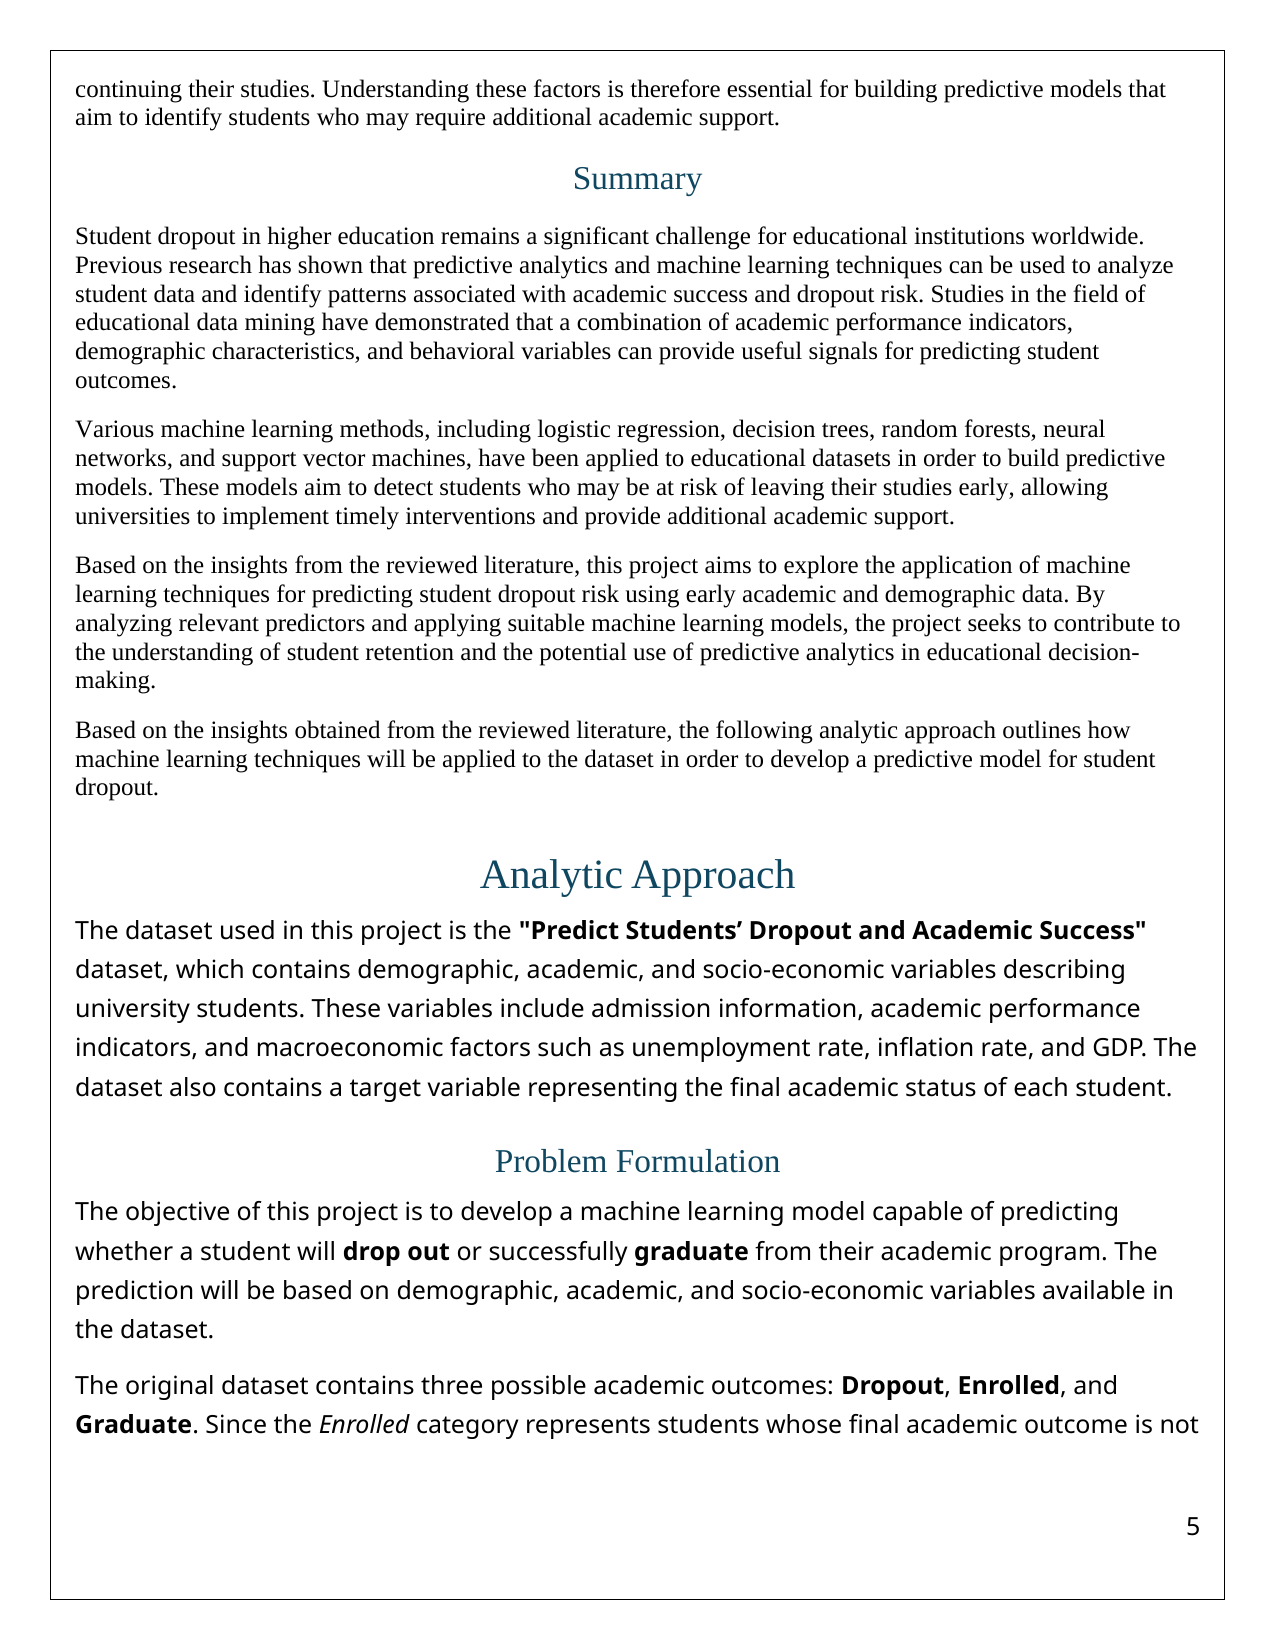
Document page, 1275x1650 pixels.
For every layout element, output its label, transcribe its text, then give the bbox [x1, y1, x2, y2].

text The original dataset contains three possible academic outcomes: Dropout, Enrolled, and Graduate. Since the Enrolled category represents students whose final academic outcome is not [75, 1367, 1200, 1441]
text The dataset used in this project is the "Predict Students’ Dropout and Academic Success" dataset, which contains demographic, academic, and socio-economic variables describing university students. These variables include admission information, academic performance indicators, and macroeconomic factors such as unemployment rate, inflation rate, and GDP. The dataset also contains a target variable representing the final academic status of each student. [75, 912, 1200, 1103]
text Student dropout in higher education remains a significant challenge for educational institutions worldwide. Previous research has shown that predictive analytics and machine learning techniques can be used to analyze student data and identify patterns associated with academic success and dropout risk. Studies in the field of educational data mining have demonstrated that a combination of academic performance indicators, demographic characteristics, and behavioral variables can provide useful signals for predicting student outcomes. [75, 221, 1200, 394]
subtitle Problem Formulation [75, 1142, 1200, 1180]
text Based on the insights from the reviewed literature, this project aims to explore the application of machine learning techniques for predicting student dropout risk using early academic and demographic data. By analyzing relevant predictors and applying suitable machine learning models, the project seeks to contribute to the understanding of student retention and the potential use of predictive analytics in educational decision-making. [75, 550, 1200, 694]
subtitle Analytic Approach [75, 849, 1200, 897]
text Various machine learning methods, including logistic regression, decision trees, random forests, neural networks, and support vector machines, have been applied to educational datasets in order to build predictive models. These models aim to detect students who may be at risk of leaving their studies early, allowing universities to implement timely interventions and provide additional academic support. [75, 414, 1200, 529]
subtitle Summary [75, 158, 1200, 197]
text The objective of this project is to develop a machine learning model capable of predicting whether a student will drop out or successfully graduate from their academic program. The prediction will be based on demographic, academic, and socio-economic variables available in the dataset. [75, 1194, 1200, 1346]
text continuing their studies. Understanding these factors is therefore essential for building predictive models that aim to identify students who may require additional academic support. [75, 74, 1200, 131]
text Based on the insights obtained from the reviewed literature, the following analytic approach outlines how machine learning techniques will be applied to the dataset in order to develop a predictive model for student dropout. [75, 715, 1200, 801]
